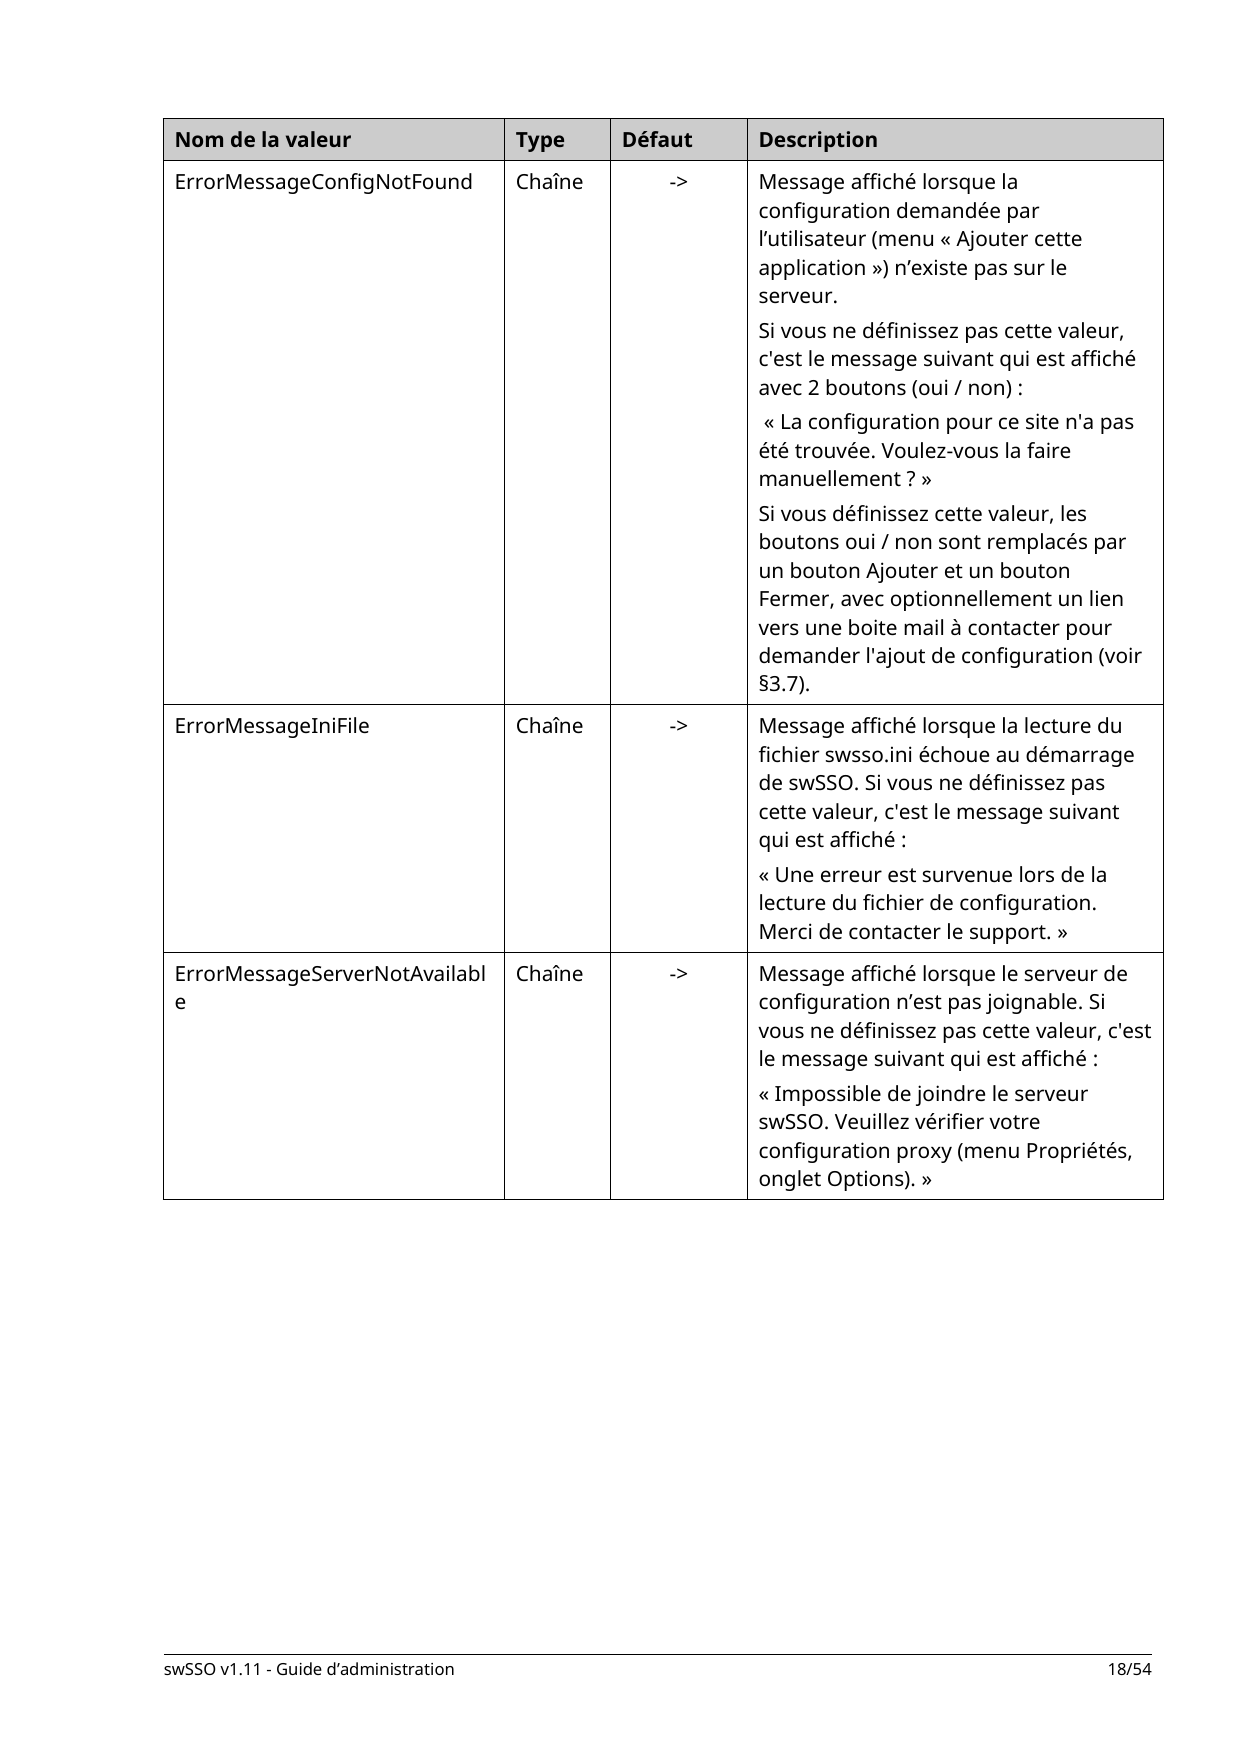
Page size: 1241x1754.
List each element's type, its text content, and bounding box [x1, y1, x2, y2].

table_cell Message affiché lorsque la configuration demandée par l’utilisateur (menu « Ajouter cette application ») n’existe pas sur le serveur. Si vous ne définissez pas cette valeur, c'est le message suivant qui est affiché avec 2 boutons (oui / non) : « La configuration pour ce site n'a pas été trouvée. Voulez-vous la faire manuellement ? » Si vous définissez cette valeur, les boutons oui / non sont remplacés par un bouton Ajouter et un bouton Fermer, avec optionnellement un lien vers une boite mail à contacter pour demander l'ajout de configuration (voir §3.7). [748, 161, 1163, 704]
table_cell ErrorMessageServerNotAvailable [164, 953, 504, 1199]
table_cell Message affiché lorsque la lecture du fichier swsso.ini échoue au démarrage de swSSO. Si vous ne définissez pas cette valeur, c'est le message suivant qui est affiché : « Une erreur est survenue lors de la lecture du fichier de configuration. Merci de contacter le support. » [748, 705, 1163, 952]
table_header Défaut [611, 119, 747, 160]
table_cell -> [611, 953, 747, 1199]
table_header Nom de la valeur [164, 119, 504, 160]
table_cell Chaîne [505, 953, 610, 1199]
table_cell Message affiché lorsque le serveur de configuration n’est pas joignable. Si vous ne définissez pas cette valeur, c'est le message suivant qui est affiché : « Impossible de joindre le serveur swSSO. Veuillez vérifier votre configuration proxy (menu Propriétés, onglet Options). » [748, 953, 1163, 1199]
table_cell Chaîne [505, 705, 610, 952]
table_cell ErrorMessageIniFile [164, 705, 504, 952]
table_cell -> [611, 161, 747, 704]
table_cell ErrorMessageConfigNotFound [164, 161, 504, 704]
table_header Description [748, 119, 1163, 160]
table_cell Chaîne [505, 161, 610, 704]
table_cell -> [611, 705, 747, 952]
table_header Type [505, 119, 610, 160]
